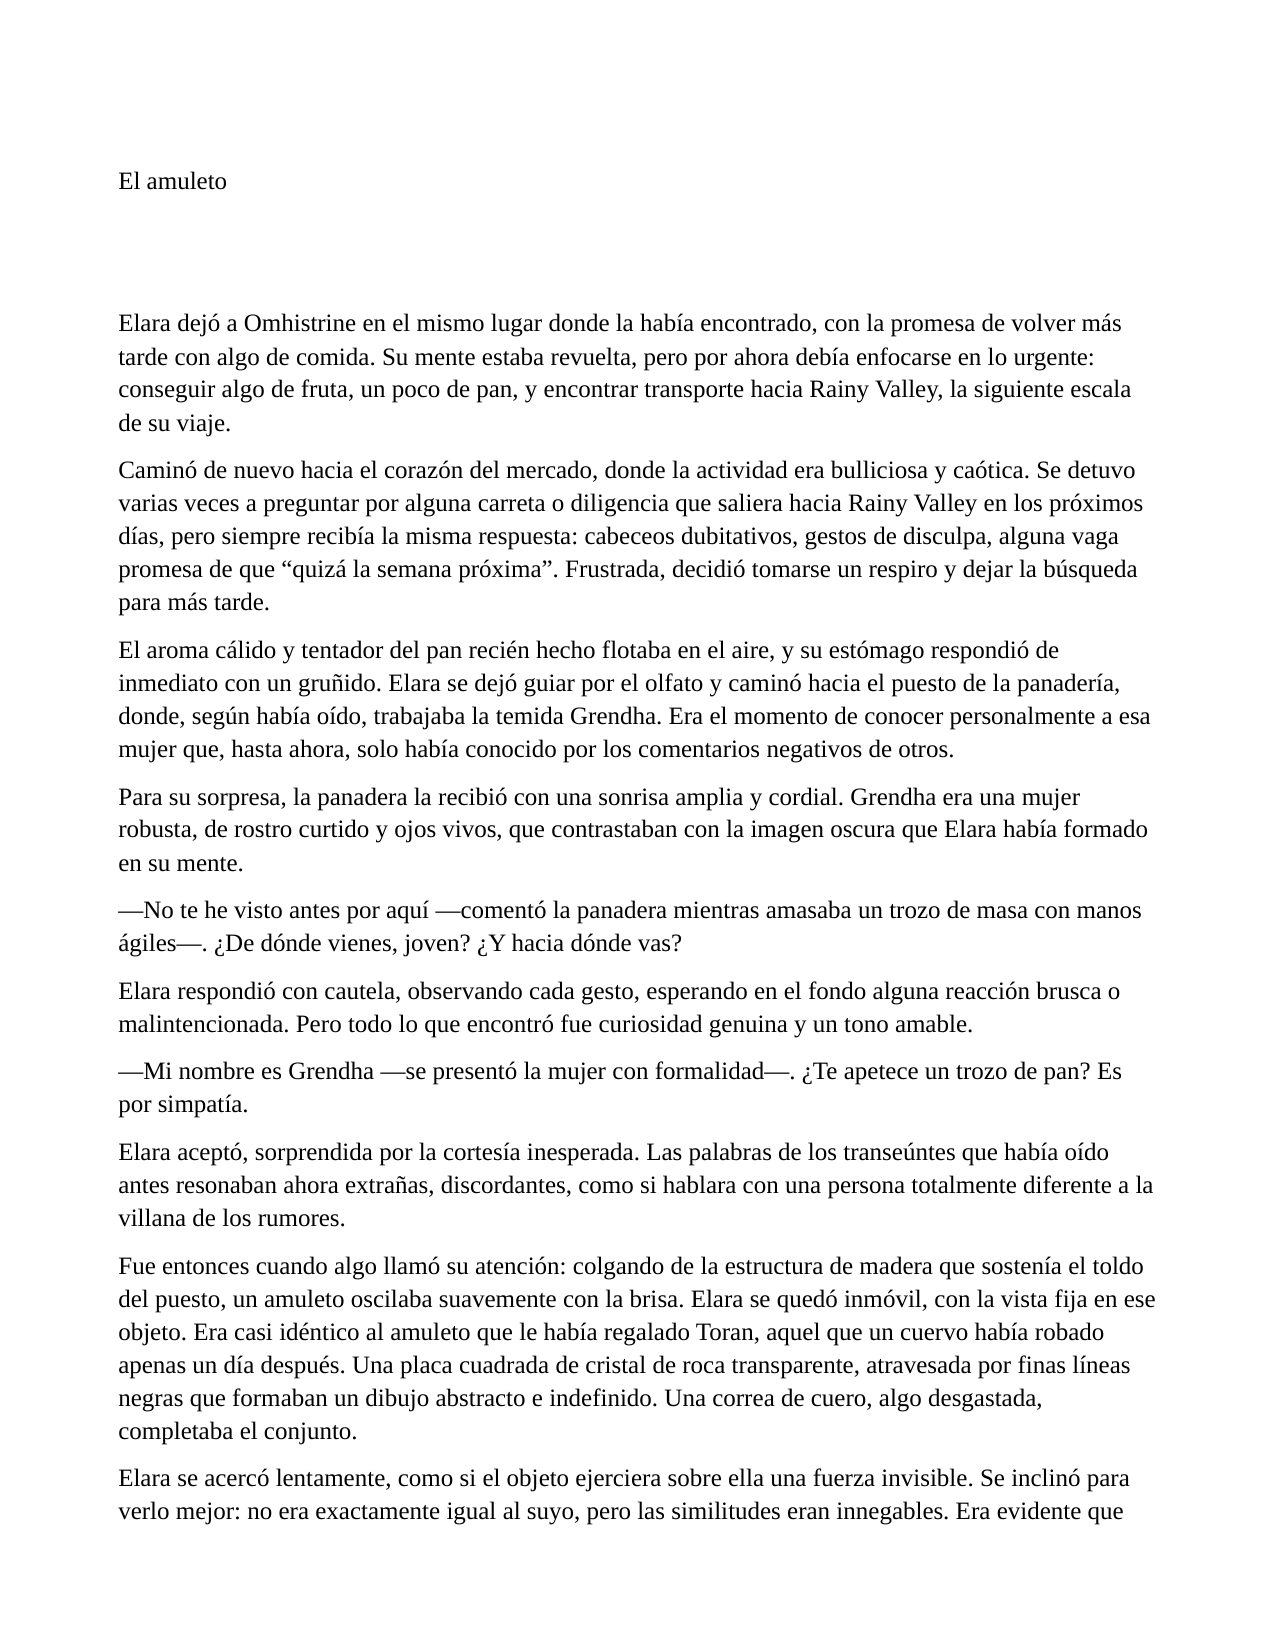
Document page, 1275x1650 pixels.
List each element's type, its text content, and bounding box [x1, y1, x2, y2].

text Elara respondió con cautela, observando cada gesto, esperando en el fondo alguna reacción brusca o malintencionada. Pero todo lo que encontró fue curiosidad genuina y un tono amable. [118, 976, 1157, 1038]
text Elara dejó a Omhistrine en el mismo lugar donde la había encontrado, con la promesa de volver más tarde con algo de comida. Su mente estaba revuelta, pero por ahora debía enfocarse en lo urgente: conseguir algo de fruta, un poco de pan, y encontrar transporte hacia Rainy Valley, la siguiente escala de su viaje. [118, 308, 1157, 436]
text —No te he visto antes por aquí —comentó la panadera mientras amasaba un trozo de masa con manos ágiles—. ¿De dónde vienes, joven? ¿Y hacia dónde vas? [118, 895, 1157, 957]
text Para su sorpresa, la panadera la recibió con una sonrisa amplia y cordial. Grendha era una mujer robusta, de rostro curtido y ojos vivos, que contrastaban con la imagen oscura que Elara había formado en su mente. [118, 782, 1157, 876]
text Caminó de nuevo hacia el corazón del mercado, donde la actividad era bulliciosa y caótica. Se detuvo varias veces a preguntar por alguna carreta o diligencia que saliera hacia Rainy Valley en los próximos días, pero siempre recibía la misma respuesta: cabeceos dubitativos, gestos de disculpa, alguna vaga promesa de que “quizá la semana próxima”. Frustrada, decidió tomarse un respiro y dejar la búsqueda para más tarde. [118, 455, 1157, 616]
text El amuleto [118, 166, 1157, 194]
text Elara se acercó lentamente, como si el objeto ejerciera sobre ella una fuerza invisible. Se inclinó para verlo mejor: no era exactamente igual al suyo, pero las similitudes eran innegables. Era evidente que [118, 1463, 1157, 1525]
text —Mi nombre es Grendha —se presentó la mujer con formalidad—. ¿Te apetece un trozo de pan? Es por simpatía. [118, 1056, 1157, 1118]
text El aroma cálido y tentador del pan recién hecho flotaba en el aire, y su estómago respondió de inmediato con un gruñido. Elara se dejó guiar por el olfato y caminó hacia el puesto de la panadería, donde, según había oído, trabajaba la temida Grendha. Era el momento de conocer personalmente a esa mujer que, hasta ahora, solo había conocido por los comentarios negativos de otros. [118, 635, 1157, 763]
text Fue entonces cuando algo llamó su atención: colgando de la estructura de madera que sostenía el toldo del puesto, un amuleto oscilaba suavemente con la brisa. Elara se quedó inmóvil, con la vista fija en ese objeto. Era casi idéntico al amuleto que le había regalado Toran, aquel que un cuervo había robado apenas un día después. Una placa cuadrada de cristal de roca transparente, atravesada por finas líneas negras que formaban un dibujo abstracto e indefinido. Una correa de cuero, algo desgastada, completaba el conjunto. [118, 1251, 1157, 1444]
text Elara aceptó, sorprendida por la cortesía inesperada. Las palabras de los transeúntes que había oído antes resonaban ahora extrañas, discordantes, como si hablara con una persona totalmente diferente a la villana de los rumores. [118, 1137, 1157, 1232]
